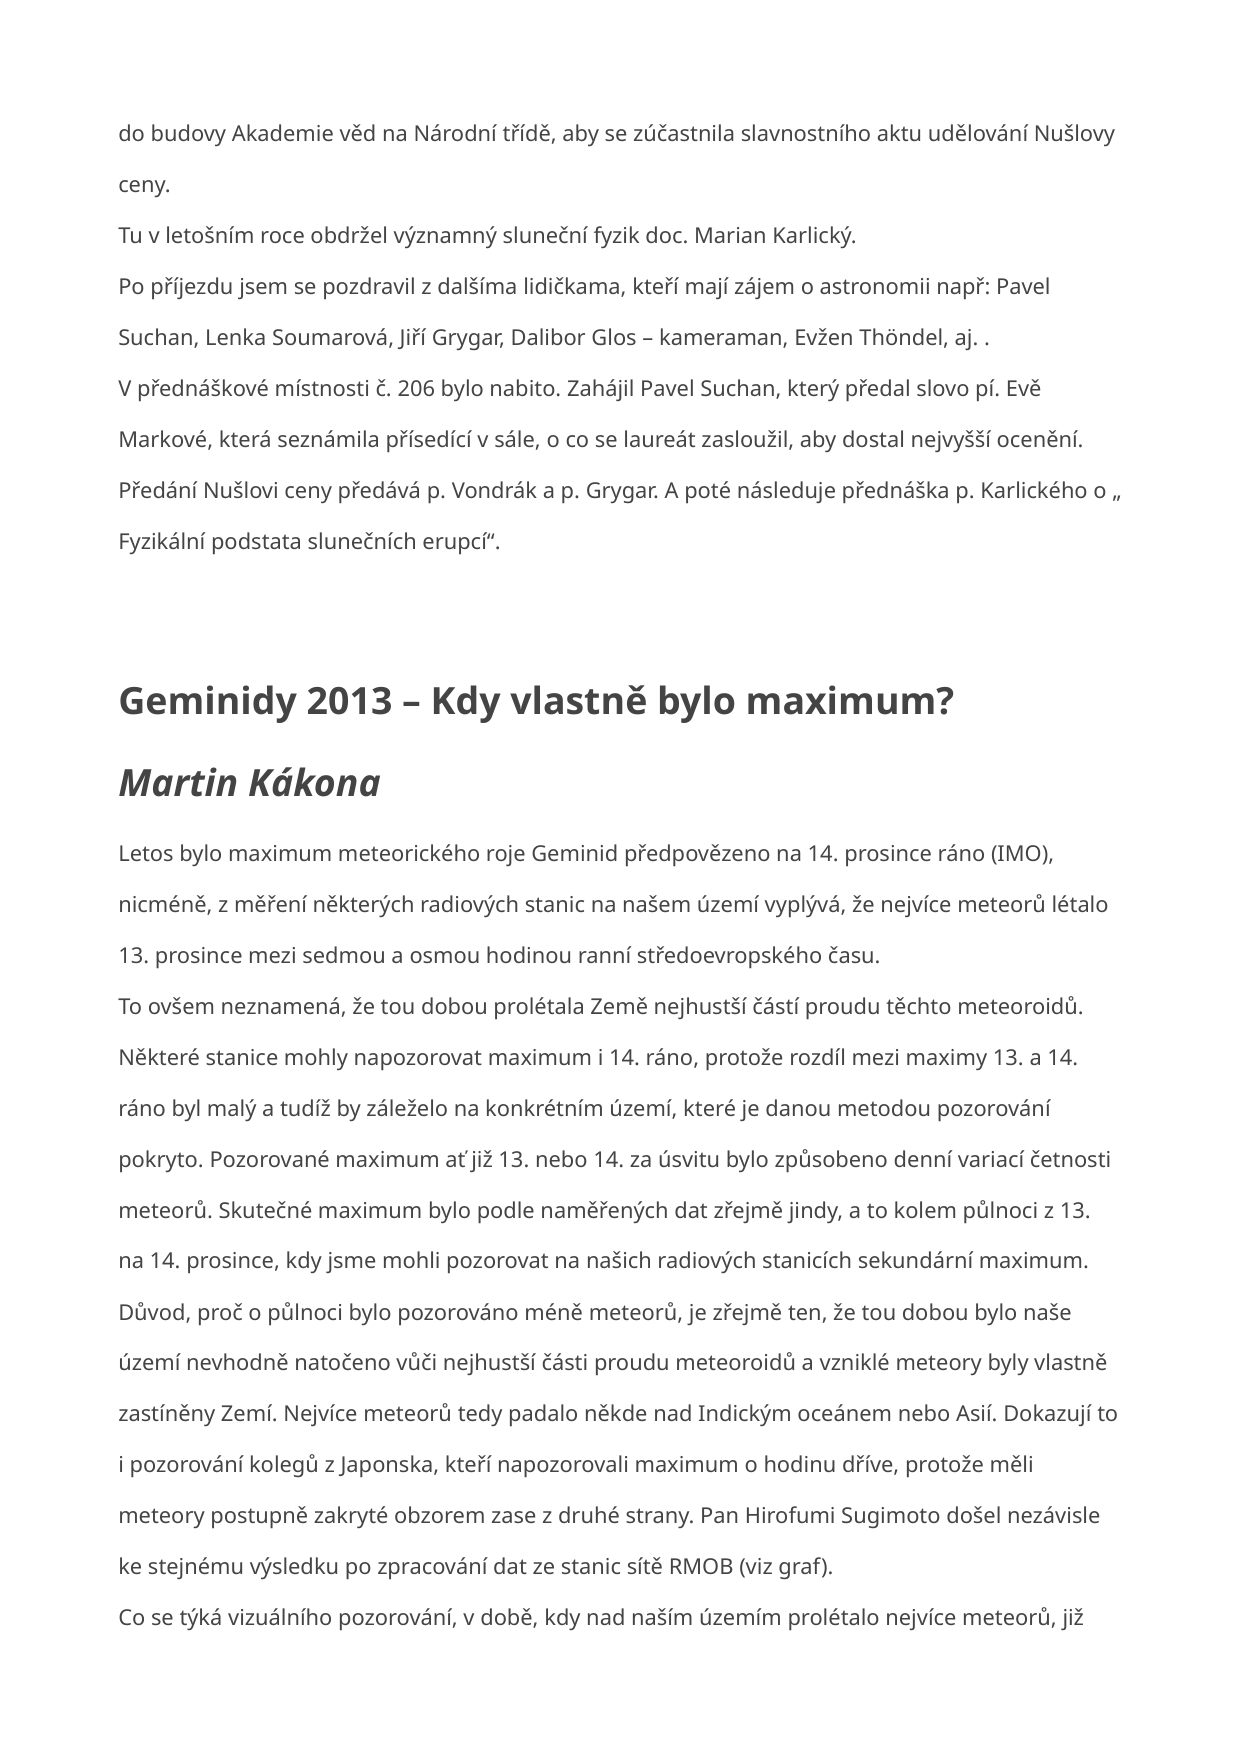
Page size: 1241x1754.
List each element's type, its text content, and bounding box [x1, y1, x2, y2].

text Tu v letošním roce obdržel významný sluneční fyzik doc. Marian Karlický. [118, 220, 1122, 250]
subtitle Geminidy 2013 – Kdy vlastně bylo maximum? [118, 675, 1122, 726]
text Letos bylo maximum meteorického roje Geminid předpovězeno na 14. prosince ráno (IMO), nicméně, z měření některých radiových stanic na našem území vyplývá, že nejvíce meteorů létalo 13. prosince mezi sedmou a osmou hodinou ranní středoevropského času. To ovšem neznamená, že tou dobou prolétala Země nejhustší částí proudu těchto meteoroidů. Některé stanice mohly napozorovat maximum i 14. ráno, protože rozdíl mezi maximy 13. a 14. ráno byl malý a tudíž by záleželo na konkrétním území, které je danou metodou pozorování pokryto. Pozorované maximum ať již 13. nebo 14. za úsvitu bylo způsobeno denní variací četnosti meteorů. Skutečné maximum bylo podle naměřených dat zřejmě jindy, a to kolem půlnoci z 13. na 14. prosince, kdy jsme mohli pozorovat na našich radiových stanicích sekundární maximum. Důvod, proč o půlnoci bylo pozorováno méně meteorů, je zřejmě ten, že tou dobou bylo naše území nevhodně natočeno vůči nejhustší části proudu meteoroidů a vzniklé meteory byly vlastně zastíněny Zemí. Nejvíce meteorů tedy padalo někde nad Indickým oceánem nebo Asií. Dokazují to i pozorování kolegů z Japonska, kteří napozorovali maximum o hodinu dříve, protože měli meteory postupně zakryté obzorem zase z druhé strany. Pan Hirofumi Sugimoto došel nezávisle ke stejnému výsledku po zpracování dat ze stanic sítě RMOB (viz graf). Co se týká vizuálního pozorování, v době, kdy nad naším územím prolétalo nejvíce meteorů, již [118, 838, 1122, 1632]
subtitle Martin Kákona [118, 756, 1122, 807]
text Po příjezdu jsem se pozdravil z dalšíma lidičkama, kteří mají zájem o astronomii např: Pavel Suchan, Lenka Soumarová, Jiří Grygar, Dalibor Glos – kameraman, Evžen Thöndel, aj. . [118, 271, 1122, 352]
text V přednáškové místnosti č. 206 bylo nabito. Zahájil Pavel Suchan, který předal slovo pí. Evě Markové, která seznámila přísedící v sále, o co se laureát zasloužil, aby dostal nejvyšší ocenění. Předání Nušlovi ceny předává p. Vondrák a p. Grygar. A poté následuje přednáška p. Karlického o „ Fyzikální podstata slunečních erupcí“. [118, 373, 1122, 555]
text do budovy Akademie věd na Národní třídě, aby se zúčastnila slavnostního aktu udělování Nušlovy ceny. [118, 118, 1122, 199]
